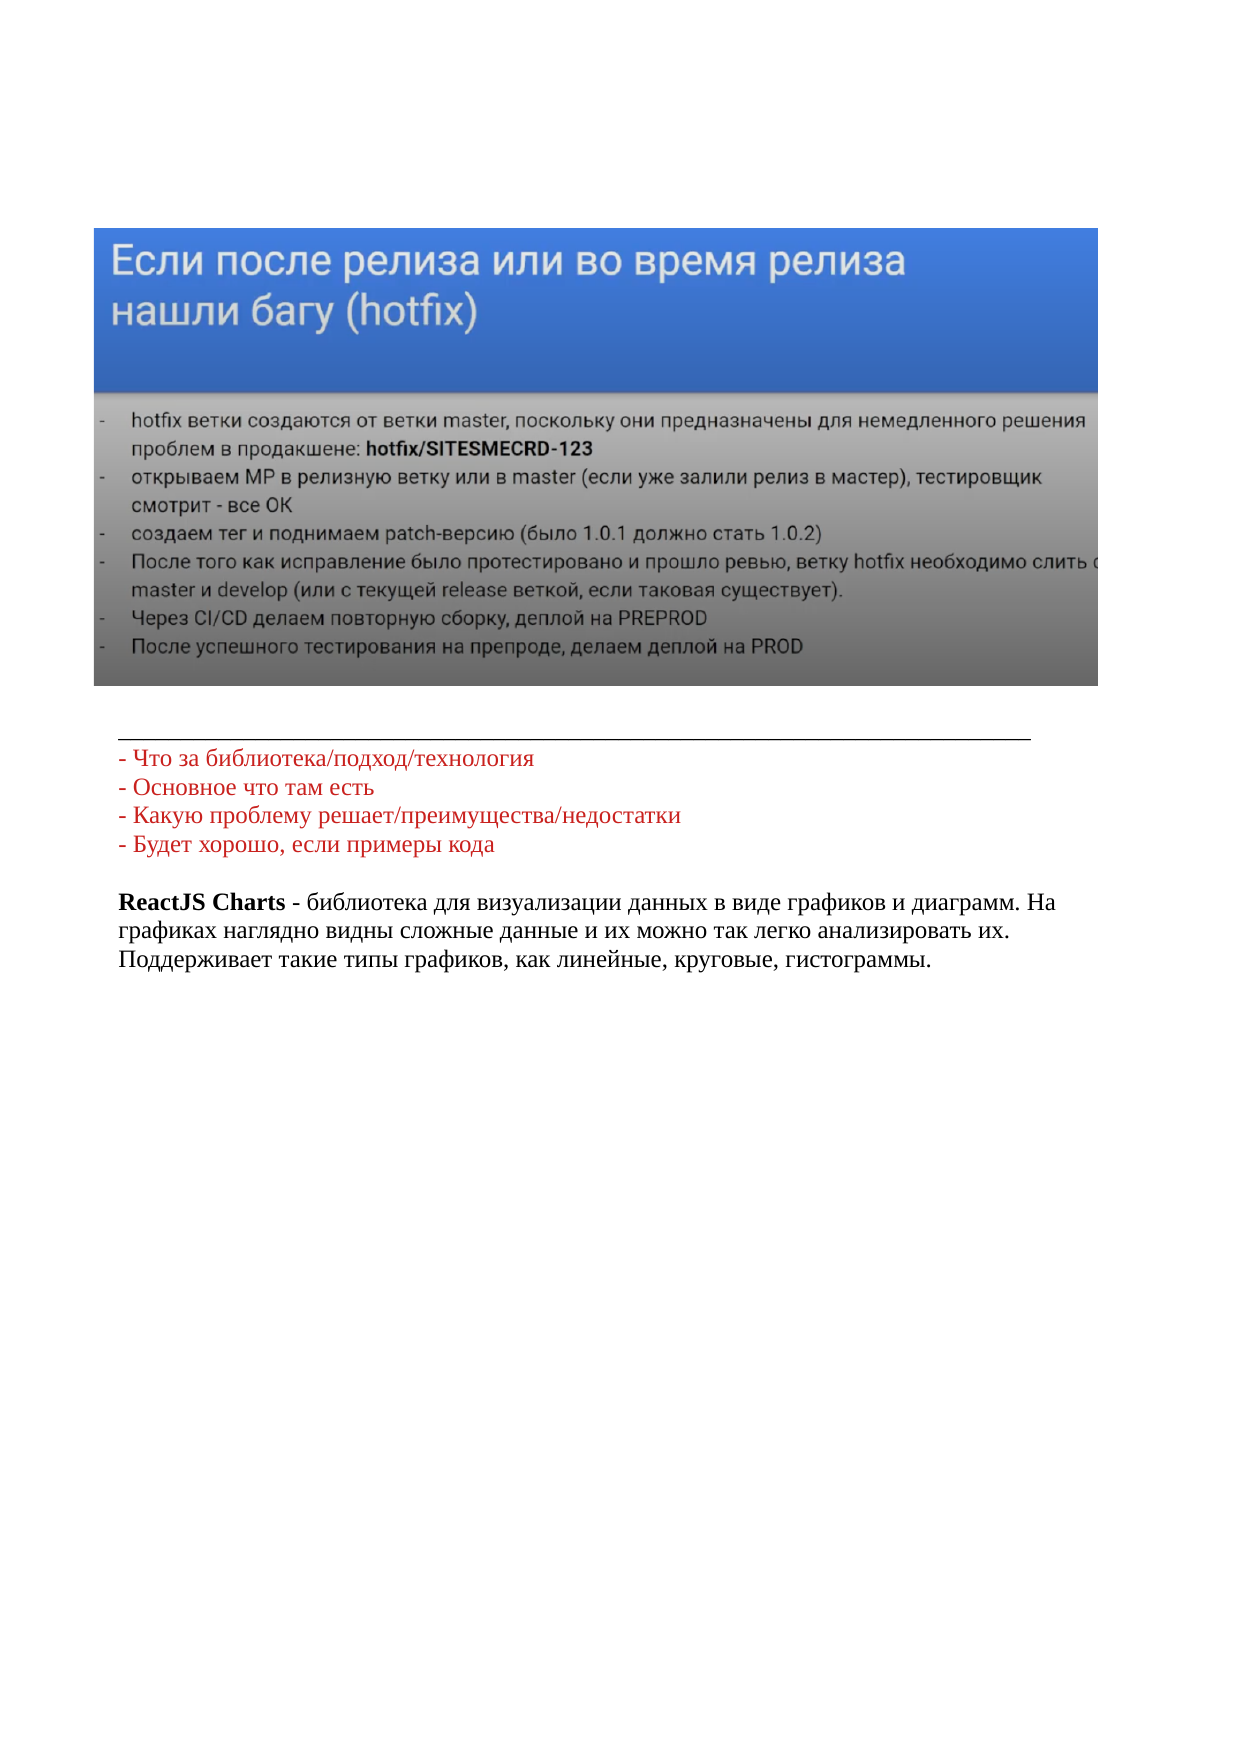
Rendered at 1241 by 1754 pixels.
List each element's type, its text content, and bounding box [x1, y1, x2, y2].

text - Будет хорошо, если примеры кода [118, 829, 1122, 858]
text - Какую проблему решает/преимущества/недостатки [118, 800, 1122, 829]
text - Что за библиотека/подход/технология [118, 743, 1122, 772]
picture [93, 228, 1098, 686]
text - Основное что там есть [118, 772, 1122, 800]
text ReactJS Charts - библиотека для визуализации данных в виде графиков и диаграмм. На графиках наглядно видны сложные данные и их можно так легко анализировать их. Поддерживает такие типы графиков, как линейные, круговые, гистограммы. [118, 887, 1122, 1002]
text _________________________________________________________________________ [118, 714, 1122, 743]
